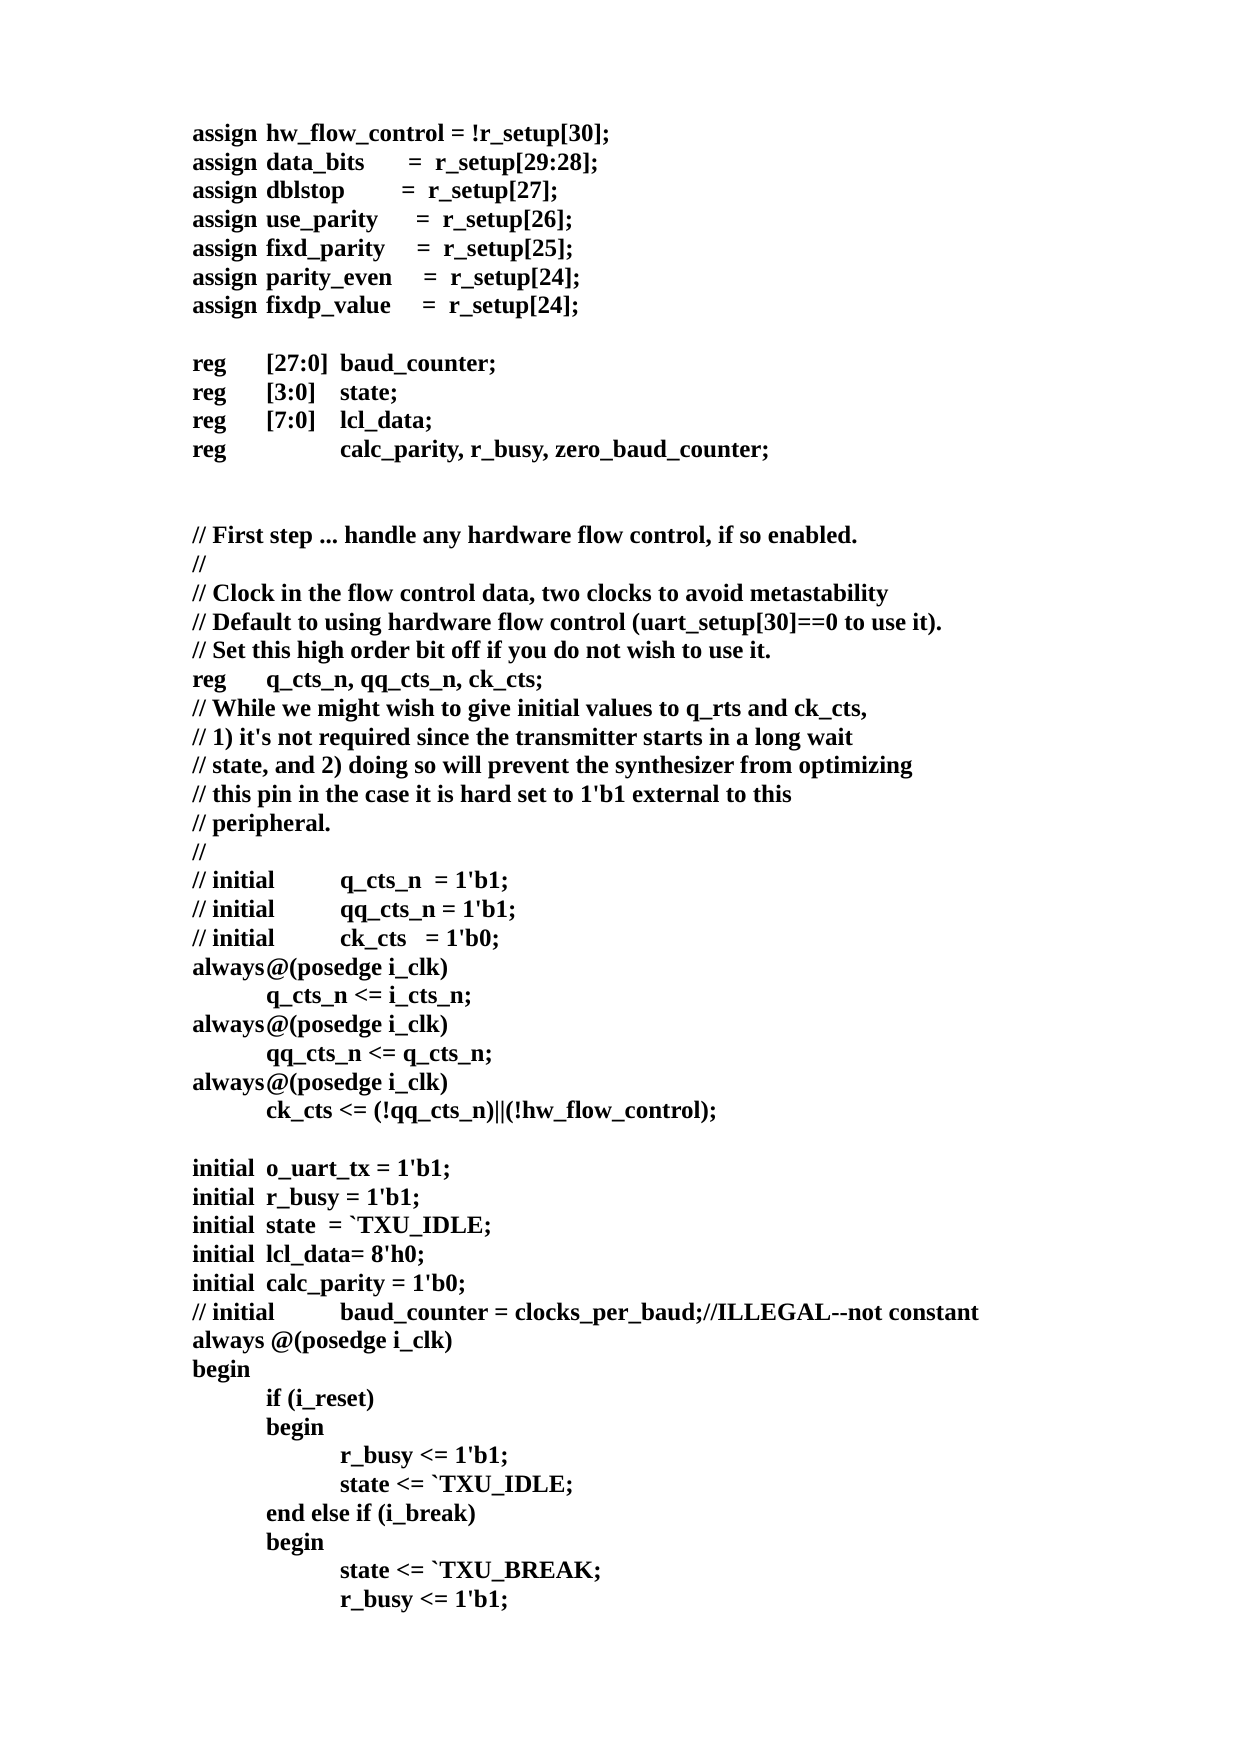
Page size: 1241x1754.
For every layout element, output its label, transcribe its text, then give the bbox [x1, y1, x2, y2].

text reg q_cts_n, qq_cts_n, ck_cts; [118, 664, 1122, 693]
text reg [27:0] baud_counter; [118, 348, 1122, 377]
text // [118, 549, 1122, 578]
text initial state = `TXU_IDLE; [118, 1211, 1122, 1239]
text begin [118, 1527, 1122, 1556]
text reg [3:0] state; [118, 377, 1122, 406]
text always @(posedge i_clk) [118, 952, 1122, 981]
text // Default to using hardware flow control (uart_setup[30]==0 to use it). [118, 607, 1122, 636]
text always @(posedge i_clk) [118, 1326, 1122, 1354]
text // this pin in the case it is hard set to 1'b1 external to this [118, 779, 1122, 808]
text // While we might wish to give initial values to q_rts and ck_cts, [118, 693, 1122, 722]
text reg [7:0] lcl_data; [118, 406, 1122, 434]
text // peripheral. [118, 808, 1122, 837]
text state <= `TXU_BREAK; [118, 1556, 1122, 1584]
text initial lcl_data= 8'h0; [118, 1239, 1122, 1268]
text end else if (i_break) [118, 1498, 1122, 1527]
text assign fixd_parity = r_setup[25]; [118, 233, 1122, 262]
text ck_cts <= (!qq_cts_n)||(!hw_flow_control); [118, 1096, 1122, 1124]
text assign dblstop = r_setup[27]; [118, 176, 1122, 204]
text initial calc_parity = 1'b0; [118, 1268, 1122, 1297]
text always @(posedge i_clk) [118, 1067, 1122, 1096]
text assign data_bits = r_setup[29:28]; [118, 147, 1122, 176]
text // initial q_cts_n = 1'b1; [118, 866, 1122, 894]
text // [118, 837, 1122, 866]
text reg calc_parity, r_busy, zero_baud_counter; [118, 434, 1122, 463]
text begin [118, 1354, 1122, 1383]
text // First step ... handle any hardware flow control, if so enabled. [118, 521, 1122, 549]
text // initial baud_counter = clocks_per_baud;//ILLEGAL--not constant [118, 1297, 1122, 1326]
text // 1) it's not required since the transmitter starts in a long wait [118, 722, 1122, 751]
text r_busy <= 1'b1; [118, 1441, 1122, 1469]
text // state, and 2) doing so will prevent the synthesizer from optimizing [118, 751, 1122, 779]
text // initial qq_cts_n = 1'b1; [118, 894, 1122, 923]
text assign hw_flow_control = !r_setup[30]; [118, 118, 1122, 147]
text q_cts_n <= i_cts_n; [118, 981, 1122, 1009]
text initial o_uart_tx = 1'b1; [118, 1153, 1122, 1182]
text always @(posedge i_clk) [118, 1009, 1122, 1038]
text // Set this high order bit off if you do not wish to use it. [118, 636, 1122, 664]
text state <= `TXU_IDLE; [118, 1469, 1122, 1498]
text qq_cts_n <= q_cts_n; [118, 1038, 1122, 1067]
text if (i_reset) [118, 1383, 1122, 1412]
text begin [118, 1412, 1122, 1441]
text initial r_busy = 1'b1; [118, 1182, 1122, 1211]
text assign parity_even = r_setup[24]; [118, 262, 1122, 291]
text // initial ck_cts = 1'b0; [118, 923, 1122, 952]
text assign use_parity = r_setup[26]; [118, 204, 1122, 233]
text r_busy <= 1'b1; [118, 1584, 1122, 1613]
text assign fixdp_value = r_setup[24]; [118, 291, 1122, 319]
text // Clock in the flow control data, two clocks to avoid metastability [118, 578, 1122, 607]
